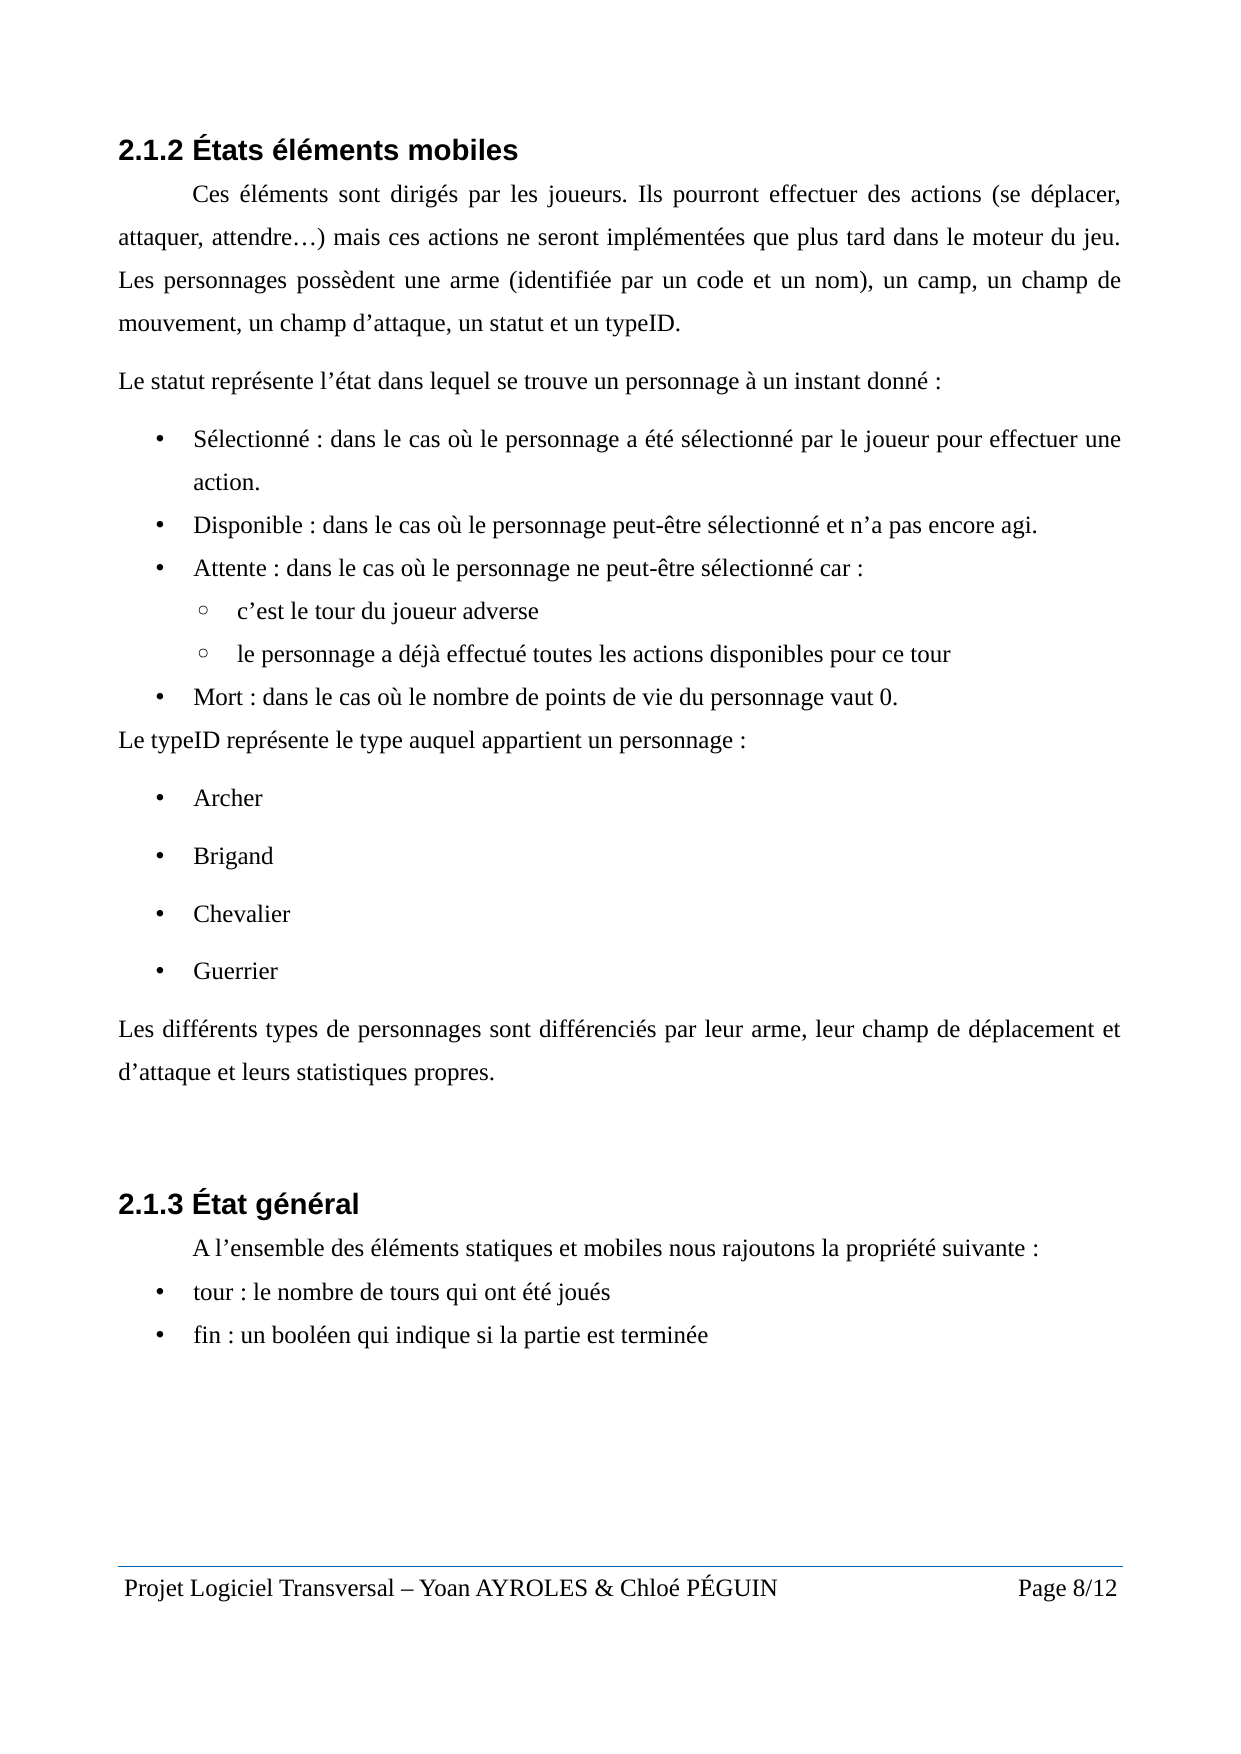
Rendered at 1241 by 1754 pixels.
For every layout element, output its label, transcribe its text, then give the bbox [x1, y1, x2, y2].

list Sélectionné : dans le cas où le personnage a été sélectionné par le joueur pour effectuer une action. [156, 424, 1122, 496]
list Attente : dans le cas où le personnage ne peut-être sélectionné car : [156, 553, 1122, 582]
list Disponible : dans le cas où le personnage peut-être sélectionné et n’a pas encore agi. [156, 510, 1122, 539]
text Le typeID représente le type auquel appartient un personnage : [118, 726, 1122, 754]
list tour : le nombre de tours qui ont été joués [156, 1277, 1122, 1305]
list le personnage a déjà effectué toutes les actions disponibles pour ce tour [193, 639, 1122, 668]
list Archer [156, 783, 1122, 812]
list Brigand [156, 841, 1122, 870]
list Guerrier [156, 956, 1122, 985]
subtitle 2.1.2 États éléments mobiles [118, 133, 1122, 166]
text Le statut représente l’état dans lequel se trouve un personnage à un instant donné : [118, 366, 1122, 395]
list c’est le tour du joueur adverse [193, 596, 1122, 625]
text A l’ensemble des éléments statiques et mobiles nous rajoutons la propriété suivante : [118, 1233, 1122, 1262]
list Chevalier [156, 899, 1122, 927]
list fin : un booléen qui indique si la partie est terminée [156, 1320, 1122, 1348]
list Mort : dans le cas où le nombre de points de vie du personnage vaut 0. [156, 682, 1122, 711]
text Ces éléments sont dirigés par les joueurs. Ils pourront effectuer des actions (se déplacer, attaquer, attendre…) mais ces actions ne seront implémentées que plus tard dans le moteur du jeu. Les personnages possèdent une arme (identifiée par un code et un nom), un camp, un champ de mouvement, un champ d’attaque, un statut et un typeID. [118, 179, 1122, 337]
subtitle 2.1.3 État général [118, 1187, 1122, 1221]
text Les différents types de personnages sont différenciés par leur arme, leur champ de déplacement et d’attaque et leurs statistiques propres. [118, 1014, 1122, 1086]
